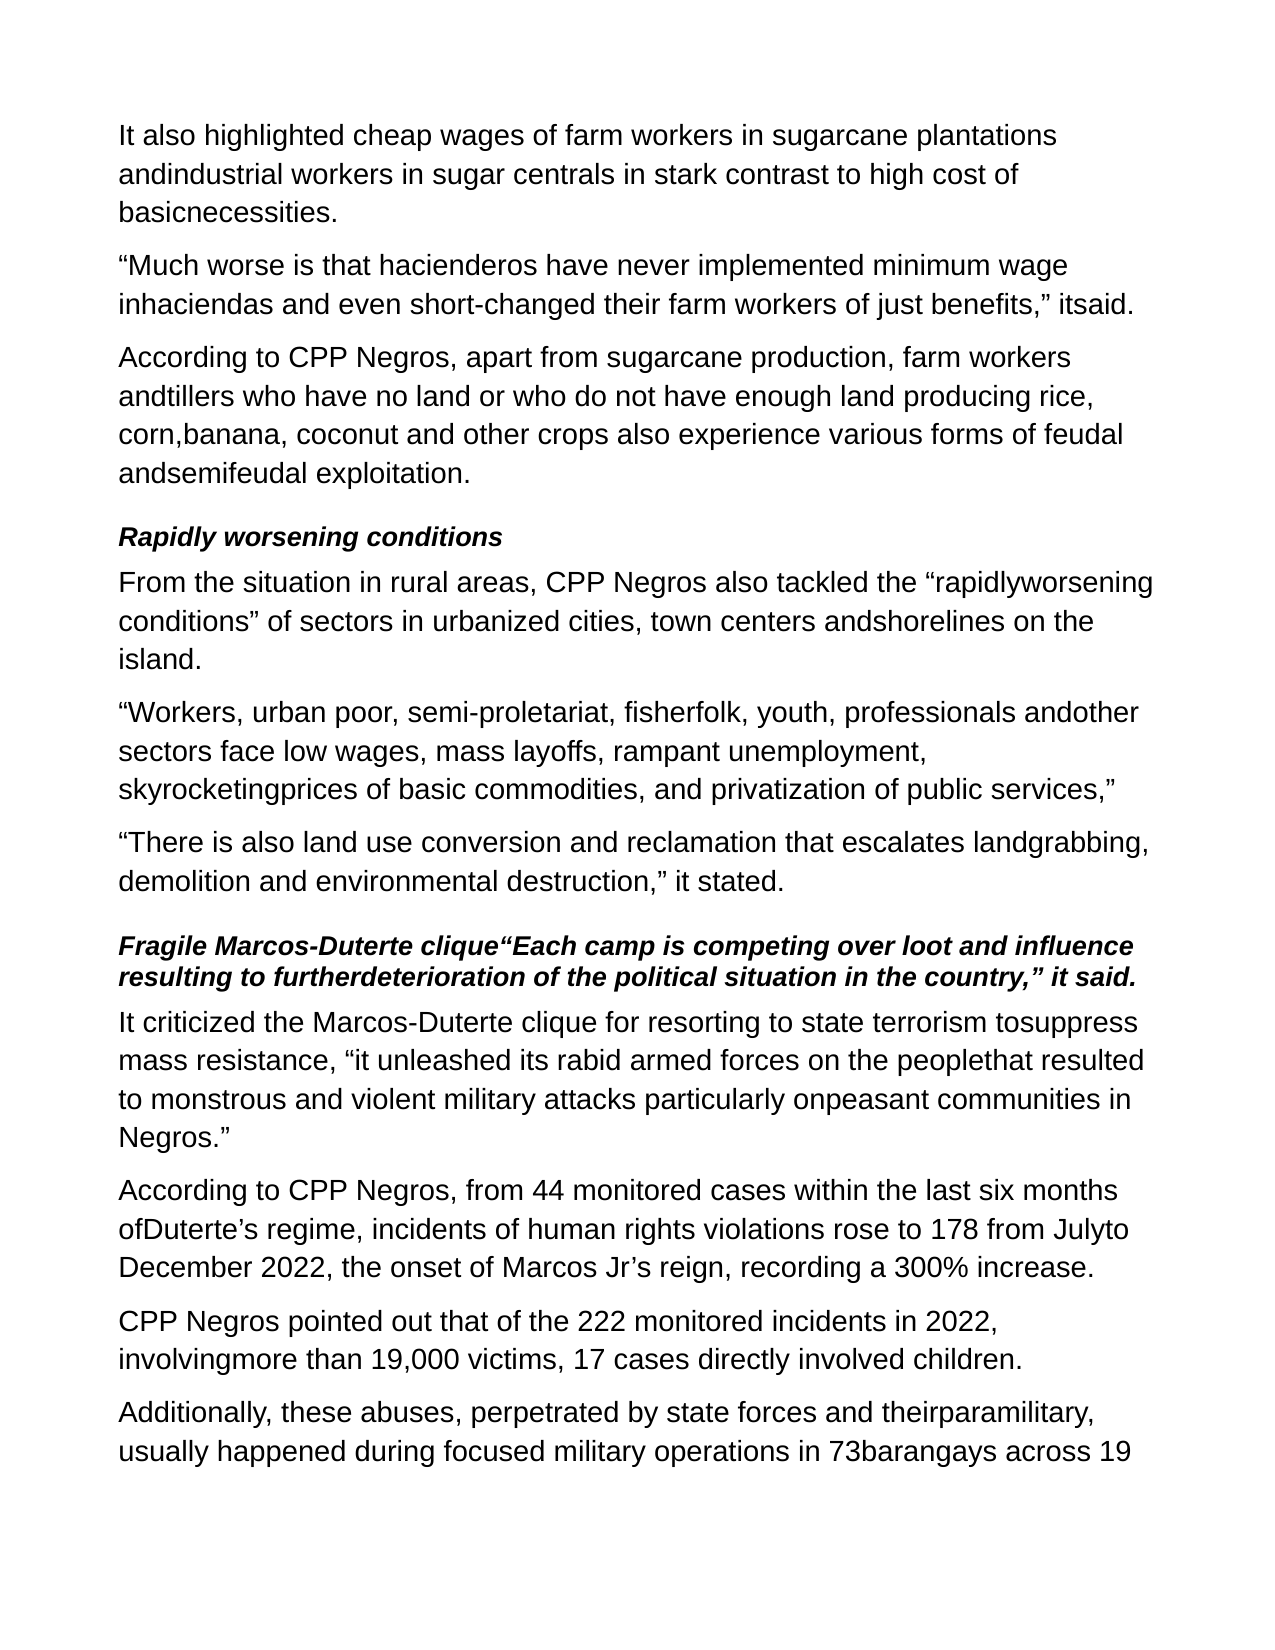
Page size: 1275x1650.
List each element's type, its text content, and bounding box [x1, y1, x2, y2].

text From the situation in rural areas, CPP Negros also tackled the “rapidlyworsening conditions” of sectors in urbanized cities, town centers andshorelines on the island. [118, 565, 1157, 676]
subtitle Fragile Marcos-Duterte clique“Each camp is competing over loot and influence resulting to furtherdeterioration of the political situation in the country,” it said. [118, 929, 1157, 992]
text “There is also land use conversion and reclamation that escalates landgrabbing, demolition and environmental destruction,” it stated. [118, 825, 1157, 897]
text It criticized the Marcos-Duterte clique for resorting to state terrorism tosuppress mass resistance, “it unleashed its rabid armed forces on the peoplethat resulted to monstrous and violent military attacks particularly onpeasant communities in Negros.” [118, 1004, 1157, 1154]
text According to CPP Negros, from 44 monitored cases within the last six months ofDuterte’s regime, incidents of human rights violations rose to 178 from Julyto December 2022, the onset of Marcos Jr’s reign, recording a 300% increase. [118, 1173, 1157, 1284]
text It also highlighted cheap wages of farm workers in sugarcane plantations andindustrial workers in sugar centrals in stark contrast to high cost of basicnecessities. [118, 118, 1157, 229]
text Additionally, these abuses, perpetrated by state forces and theirparamilitary, usually happened during focused military operations in 73barangays across 19 [118, 1395, 1157, 1467]
text “Workers, urban poor, semi-proletariat, fisherfolk, youth, professionals andother sectors face low wages, mass layoffs, rampant unemployment, skyrocketingprices of basic commodities, and privatization of public services,” [118, 695, 1157, 806]
text “Much worse is that hacienderos have never implemented minimum wage inhaciendas and even short-changed their farm workers of just benefits,” itsaid. [118, 248, 1157, 320]
text CPP Negros pointed out that of the 222 monitored incidents in 2022, involvingmore than 19,000 victims, 17 cases directly involved children. [118, 1303, 1157, 1376]
subtitle Rapidly worsening conditions [118, 521, 1157, 552]
text According to CPP Negros, apart from sugarcane production, farm workers andtillers who have no land or who do not have enough land producing rice, corn,banana, coconut and other crops also experience various forms of feudal andsemifeudal exploitation. [118, 340, 1157, 489]
